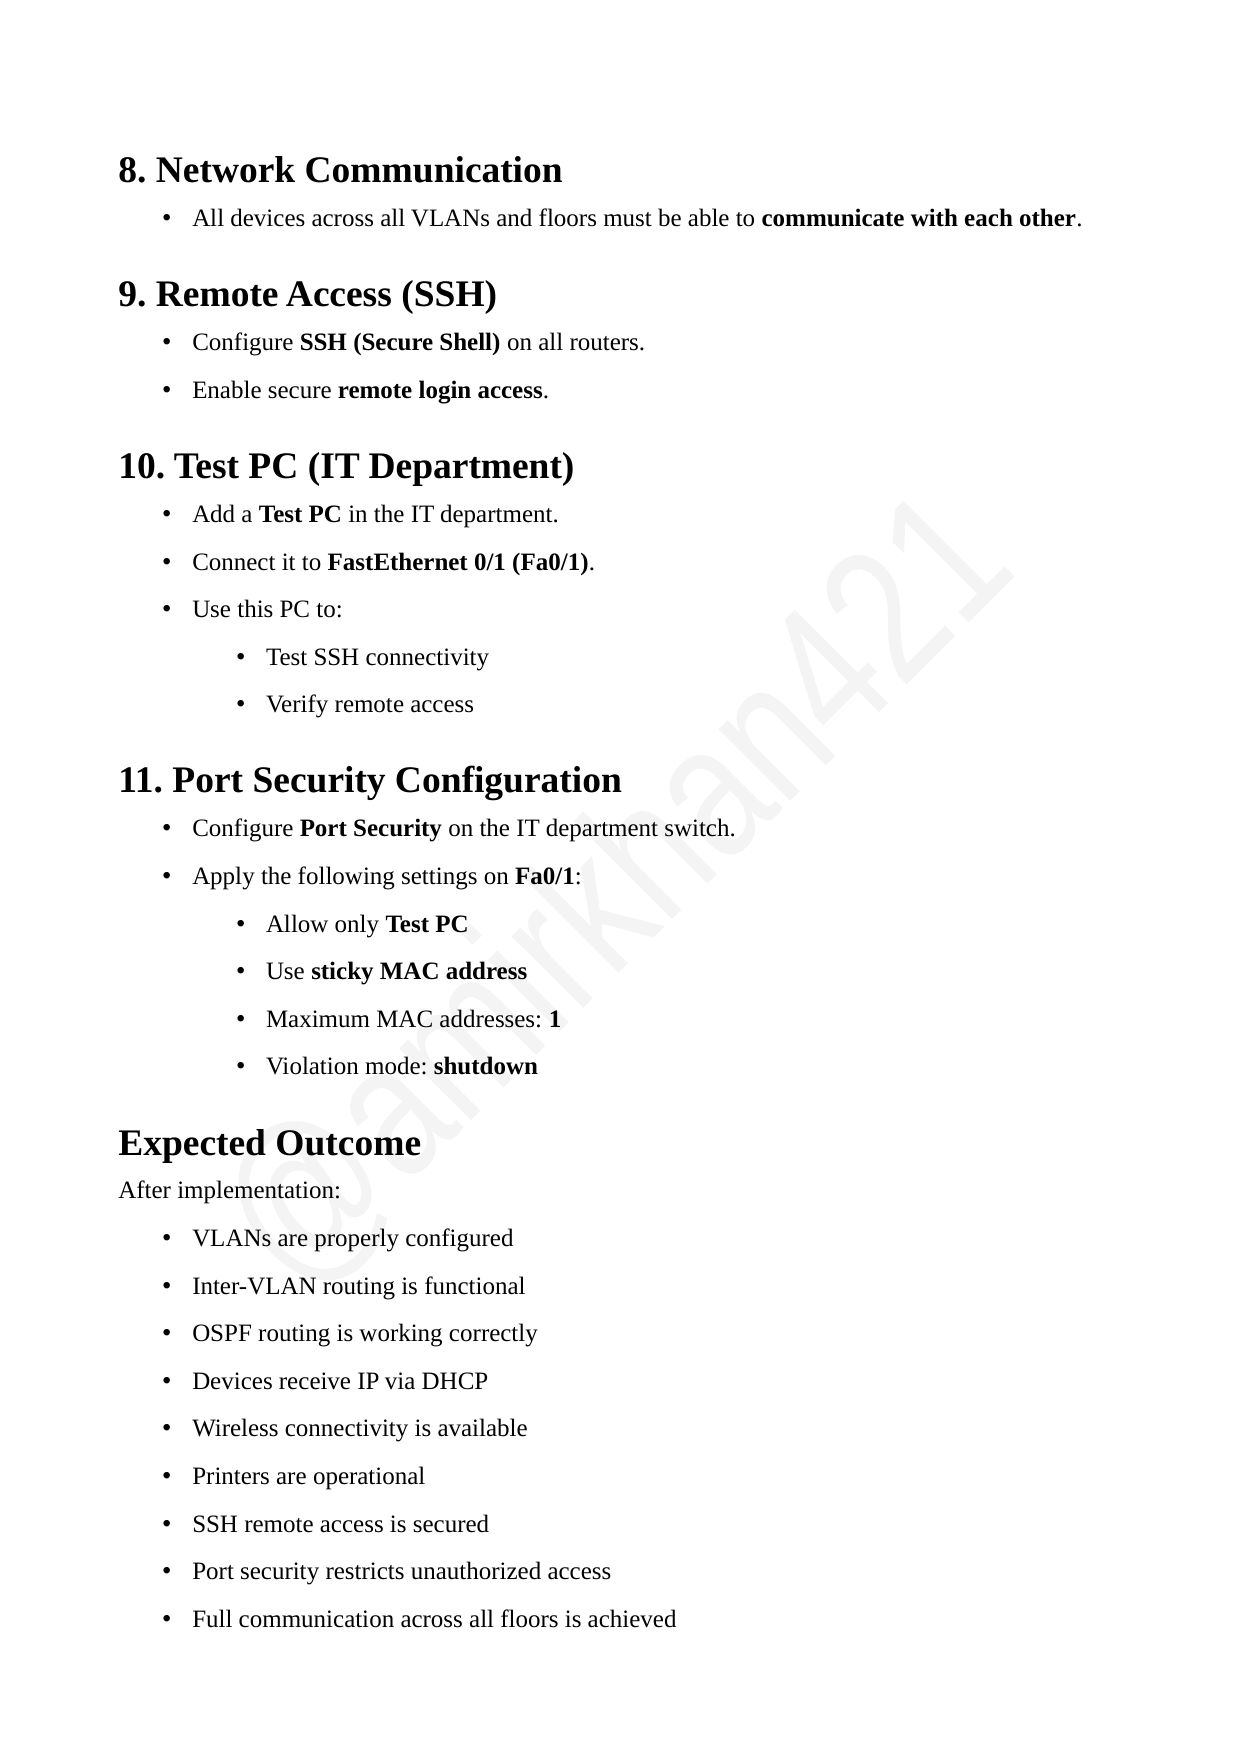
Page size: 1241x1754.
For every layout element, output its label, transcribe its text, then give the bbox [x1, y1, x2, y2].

list [951, 547, 1122, 575]
list Inter-VLAN routing is functional [162, 1271, 1122, 1299]
list [902, 642, 927, 662]
list Violation mode: shutdown [236, 1051, 429, 1080]
list [539, 909, 581, 937]
list VLANs are properly configured [162, 1223, 269, 1252]
list All devices across all VLANs and floors must be able to communicate with each other. [162, 203, 1122, 232]
list Use sticky MAC address [552, 956, 1122, 985]
list Configure Port Security on the IT department switch. [586, 813, 632, 842]
list [828, 642, 895, 671]
list [899, 594, 975, 623]
list [970, 594, 1122, 623]
list Maximum MAC addresses: 1 [236, 1004, 451, 1033]
list Configure Port Security on the IT department switch. [654, 813, 706, 842]
list Printers are operational [162, 1461, 1122, 1490]
text After implementation: [118, 1176, 241, 1204]
text After implementation: [329, 1176, 361, 1204]
list VLANs are properly configured [281, 1223, 374, 1252]
list [602, 909, 1122, 937]
list Wireless connectivity is available [162, 1413, 1122, 1442]
subtitle Expected Outcome [432, 1120, 1122, 1163]
list Use this PC to: [162, 594, 887, 623]
subtitle [683, 769, 720, 801]
list [635, 861, 1122, 890]
list Full communication across all floors is achieved [162, 1604, 1122, 1633]
text After implementation: [368, 1176, 1122, 1204]
list [922, 642, 1122, 671]
list Configure SSH (Secure Shell) on all routers. [162, 327, 1122, 356]
list Violation mode: shutdown [487, 1051, 1122, 1080]
list Add a Test PC in the IT department. [162, 499, 1122, 528]
list Maximum MAC addresses: 1 [458, 1004, 513, 1033]
subtitle 10. Test PC (IT Department) [118, 443, 1122, 486]
list Devices receive IP via DHCP [162, 1366, 1122, 1395]
list Maximum MAC addresses: 1 [505, 1004, 1122, 1033]
subtitle Expected Outcome [315, 1141, 346, 1163]
list Configure Port Security on the IT department switch. [162, 813, 593, 842]
list Violation mode: shutdown [427, 1051, 495, 1080]
subtitle 8. Network Communication [118, 148, 1122, 191]
list [804, 642, 837, 671]
list Connect it to FastEthernet 0/1 (Fa0/1). [162, 547, 957, 575]
list [593, 861, 641, 890]
subtitle Expected Outcome [392, 1120, 426, 1159]
list Port security restricts unauthorized access [162, 1556, 1122, 1585]
list OSPF routing is working correctly [162, 1318, 1122, 1347]
list Test SSH connectivity [236, 642, 800, 671]
list [832, 689, 1122, 718]
subtitle [715, 758, 789, 801]
list Verify remote access [236, 689, 815, 718]
subtitle [768, 758, 1122, 801]
list Use sticky MAC address [504, 956, 559, 985]
list Enable secure remote login access. [162, 375, 1122, 404]
subtitle 11. Port Security Configuration [118, 758, 687, 801]
list Configure Port Security on the IT department switch. [752, 813, 1122, 842]
subtitle Expected Outcome [299, 1133, 317, 1153]
subtitle Expected Outcome [254, 1138, 303, 1163]
list VLANs are properly configured [262, 1223, 291, 1245]
subtitle 9. Remote Access (SSH) [118, 272, 1122, 315]
list Allow only Test PC [236, 909, 535, 937]
text After implementation: [282, 1176, 329, 1204]
list Use sticky MAC address [236, 956, 511, 985]
list SSH remote access is secured [162, 1509, 1122, 1537]
list Apply the following settings on Fa0/1: [162, 861, 585, 890]
text After implementation: [250, 1176, 272, 1204]
list VLANs are properly configured [375, 1223, 1122, 1252]
subtitle Expected Outcome [118, 1120, 389, 1163]
